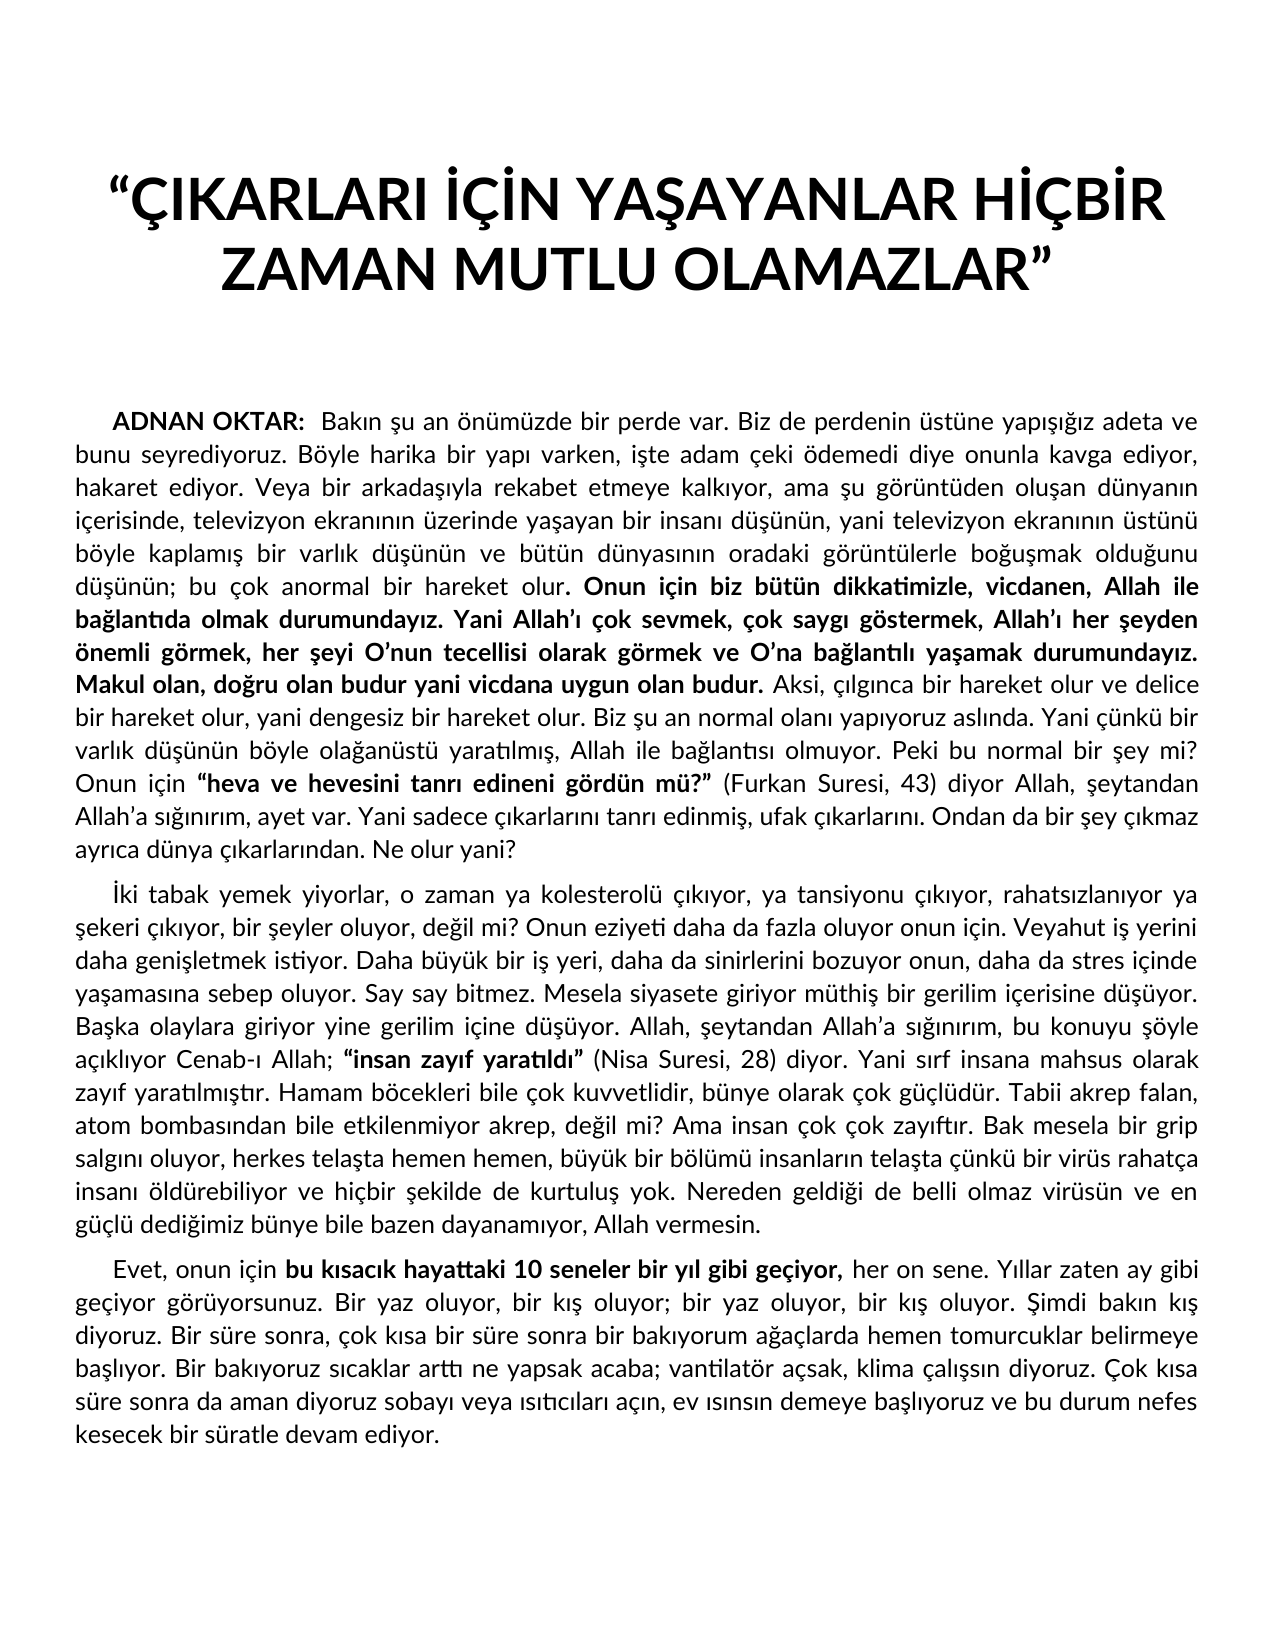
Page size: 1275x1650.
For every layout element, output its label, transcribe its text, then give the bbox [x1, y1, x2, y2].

text İki tabak yemek yiyorlar, o zaman ya kolesterolü çıkıyor, ya tansiyonu çıkıyor, rahatsızlanıyor ya şekeri çıkıyor, bir şeyler oluyor, değil mi? Onun eziyeti daha da fazla oluyor onun için. Veyahut iş yerini daha genişletmek istiyor. Daha büyük bir iş yeri, daha da sinirlerini bozuyor onun, daha da stres içinde yaşamasına sebep oluyor. Say say bitmez. Mesela siyasete giriyor müthiş bir gerilim içerisine düşüyor. Başka olaylara giriyor yine gerilim içine düşüyor. Allah, şeytandan Allah’a sığınırım, bu konuyu şöyle açıklıyor Cenab-ı Allah; “insan zayıf yaratıldı” (Nisa Suresi, 28) diyor. Yani sırf insana mahsus olarak zayıf yaratılmıştır. Hamam böcekleri bile çok kuvvetlidir, bünye olarak çok güçlüdür. Tabii akrep falan, atom bombasından bile etkilenmiyor akrep, değil mi? Ama insan çok çok zayıftır. Bak mesela bir grip salgını oluyor, herkes telaşta hemen hemen, büyük bir bölümü insanların telaşta çünkü bir virüs rahatça insanı öldürebiliyor ve hiçbir şekilde de kurtuluş yok. Nereden geldiği de belli olmaz virüsün ve en güçlü dediğimiz bünye bile bazen dayanamıyor, Allah vermesin. [75, 879, 1200, 1238]
subtitle “ÇIKARLARI İÇİN YAŞAYANLAR HİÇBİR ZAMAN MUTLU OLAMAZLAR” [75, 162, 1200, 302]
text Evet, onun için bu kısacık hayattaki 10 seneler bir yıl gibi geçiyor, her on sene. Yıllar zaten ay gibi geçiyor görüyorsunuz. Bir yaz oluyor, bir kış oluyor; bir yaz oluyor, bir kış oluyor. Şimdi bakın kış diyoruz. Bir süre sonra, çok kısa bir süre sonra bir bakıyorum ağaçlarda hemen tomurcuklar belirmeye başlıyor. Bir bakıyoruz sıcaklar arttı ne yapsak acaba; vantilatör açsak, klima çalışsın diyoruz. Çok kısa süre sonra da aman diyoruz sobayı veya ısıtıcıları açın, ev ısınsın demeye başlıyoruz ve bu durum nefes kesecek bir süratle devam ediyor. [75, 1254, 1200, 1448]
text ADNAN OKTAR: Bakın şu an önümüzde bir perde var. Biz de perdenin üstüne yapışığız adeta ve bunu seyrediyoruz. Böyle harika bir yapı varken, işte adam çeki ödemedi diye onunla kavga ediyor, hakaret ediyor. Veya bir arkadaşıyla rekabet etmeye kalkıyor, ama şu görüntüden oluşan dünyanın içerisinde, televizyon ekranının üzerinde yaşayan bir insanı düşünün, yani televizyon ekranının üstünü böyle kaplamış bir varlık düşünün ve bütün dünyasının oradaki görüntülerle boğuşmak olduğunu düşünün; bu çok anormal bir hareket olur. Onun için biz bütün dikkatimizle, vicdanen, Allah ile bağlantıda olmak durumundayız. Yani Allah’ı çok sevmek, çok saygı göstermek, Allah’ı her şeyden önemli görmek, her şeyi O’nun tecellisi olarak görmek ve O’na bağlantılı yaşamak durumundayız. Makul olan, doğru olan budur yani vicdana uygun olan budur. Aksi, çılgınca bir hareket olur ve delice bir hareket olur, yani dengesiz bir hareket olur. Biz şu an normal olanı yapıyoruz aslında. Yani çünkü bir varlık düşünün böyle olağanüstü yaratılmış, Allah ile bağlantısı olmuyor. Peki bu normal bir şey mi? Onun için “heva ve hevesini tanrı edineni gördün mü?” (Furkan Suresi, 43) diyor Allah, şeytandan Allah’a sığınırım, ayet var. Yani sadece çıkarlarını tanrı edinmiş, ufak çıkarlarını. Ondan da bir şey çıkmaz ayrıca dünya çıkarlarından. Ne olur yani? [75, 406, 1200, 864]
